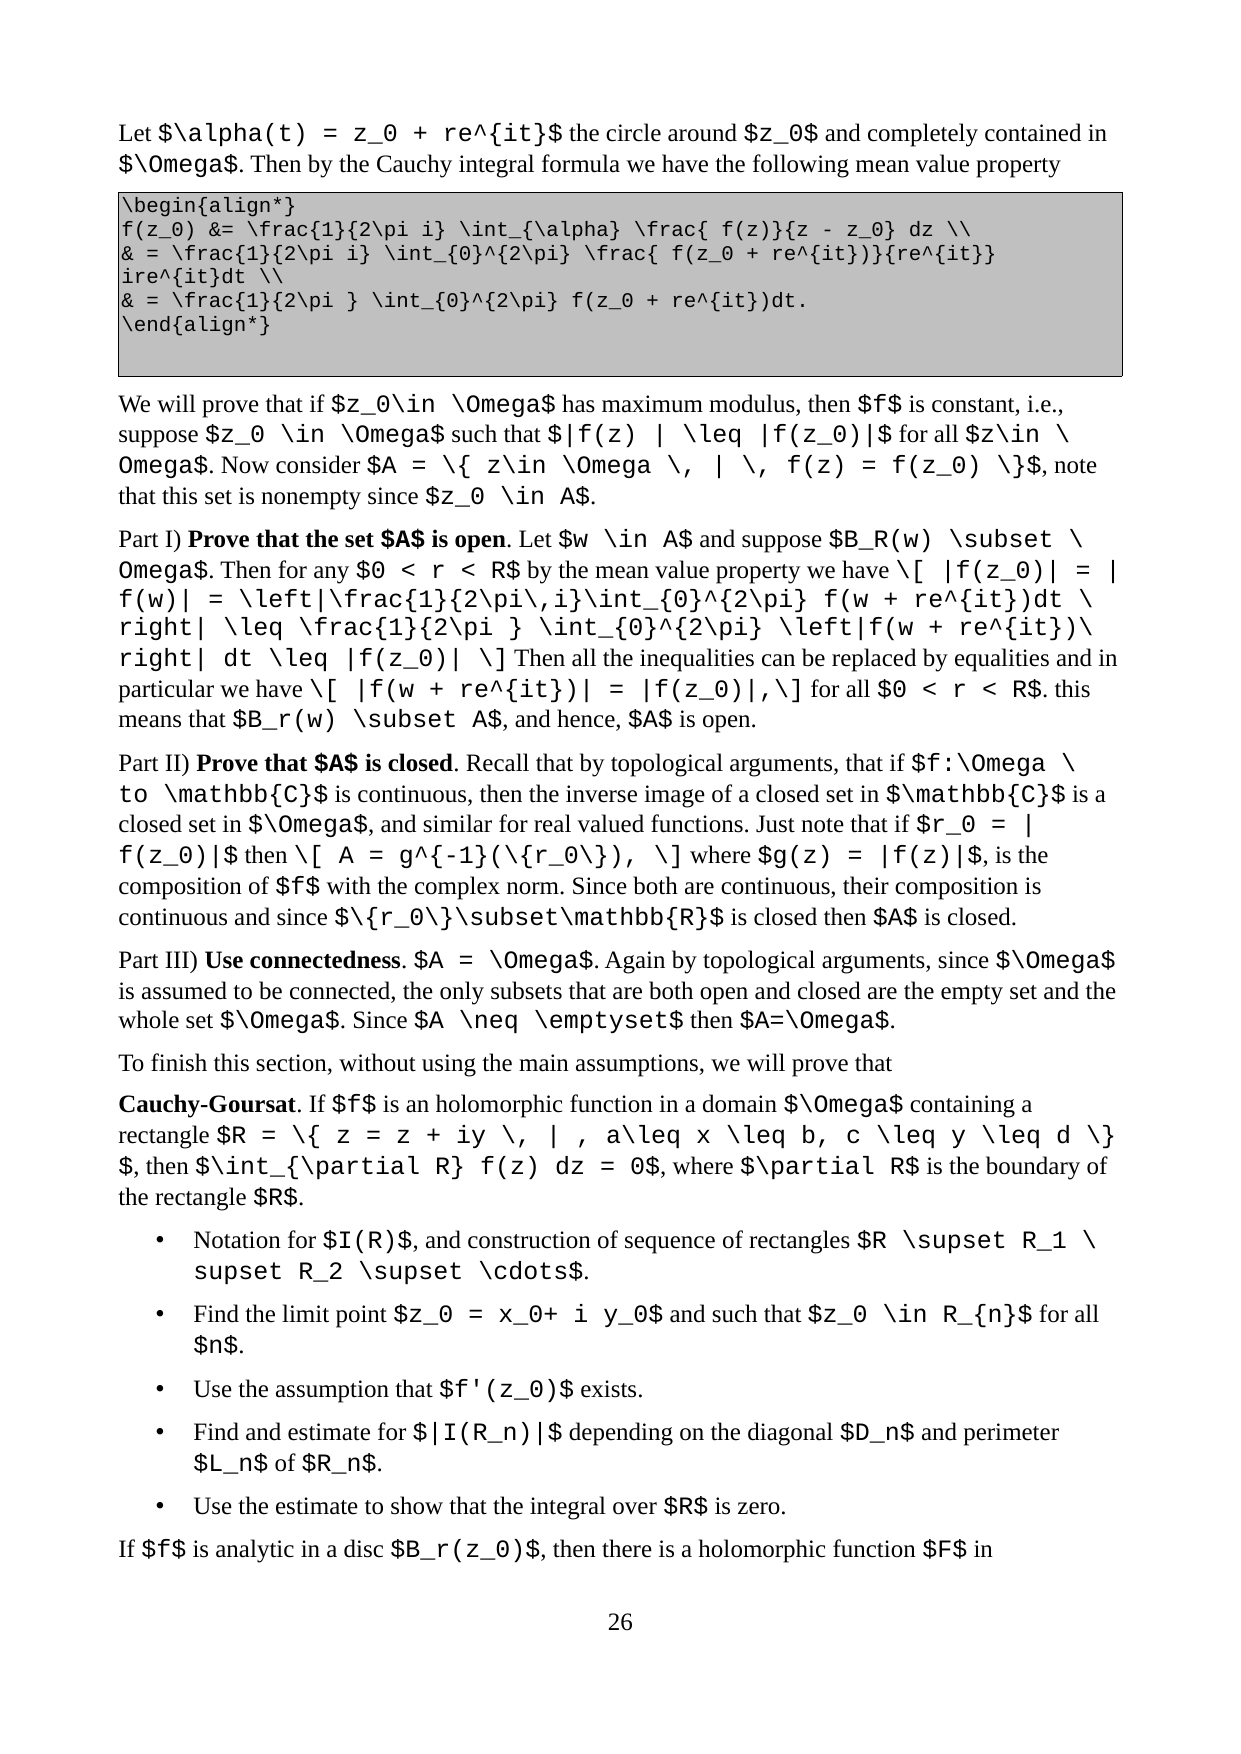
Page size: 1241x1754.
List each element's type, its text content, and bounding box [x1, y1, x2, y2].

text & = \frac{1}{2\pi } \int_{0}^{2\pi} f(z_0 + re^{it})dt. [119, 287, 1122, 311]
list Find and estimate for $|I(R_n)|$ depending on the diagonal $D_n$ and perimeter $L_n$ of $R_n$. [156, 1417, 1122, 1479]
text We will prove that if $z_0\in \Omega$ has maximum modulus, then $f$ is constant, i.e., suppose $z_0 \in \Omega$ such that $|f(z) | \leq |f(z_0)|$ for all $z\in \Omega$. Now consider $A = \{ z\in \Omega \, | \, f(z) = f(z_0) \}$, note that this set is nonempty since $z_0 \in A$. [118, 389, 1122, 512]
list Use the assumption that $f'(z_0)$ exists. [156, 1374, 1122, 1404]
list Notation for $I(R)$, and construction of sequence of rectangles $R \supset R_1 \supset R_2 \supset \cdots$. [156, 1225, 1122, 1287]
text \begin{align*} [119, 193, 1122, 216]
text f(z_0) &= \frac{1}{2\pi i} \int_{\alpha} \frac{ f(z)}{z - z_0} dz \\ [119, 216, 1122, 239]
list Find the limit point $z_0 = x_0+ i y_0$ and such that $z_0 \in R_{n}$ for all $n$. [156, 1299, 1122, 1361]
list Use the estimate to show that the integral over $R$ is zero. [156, 1491, 1122, 1522]
text Part III) Use connectedness. $A = \Omega$. Again by topological arguments, since $\Omega$ is assumed to be connected, the only subsets that are both open and closed are the empty set and the whole set $\Omega$. Since $A \neq \emptyset$ then $A=\Omega$. [118, 945, 1122, 1036]
text Cauchy-Goursat. If $f$ is an holomorphic function in a domain $\Omega$ containing a rectangle $R = \{ z = z + iy \, | , a\leq x \leq b, c \leq y \leq d \}$, then $\int_{\partial R} f(z) dz = 0$, where $\partial R$ is the boundary of the rectangle $R$. [118, 1089, 1122, 1213]
text Let $\alpha(t) = z_0 + re^{it}$ the circle around $z_0$ and completely contained in $\Omega$. Then by the Cauchy integral formula we have the following mean value property [118, 118, 1122, 180]
text If $f$ is analytic in a disc $B_r(z_0)$, then there is a holomorphic function $F$ in [118, 1534, 1122, 1565]
text Part II) Prove that $A$ is closed. Recall that by topological arguments, that if $f:\Omega \to \mathbb{C}$ is continuous, then the inverse image of a closed set in $\mathbb{C}$ is a closed set in $\Omega$, and similar for real valued functions. Just note that if $r_0 = |f(z_0)|$ then \[ A = g^{-1}(\{r_0\}), \] where $g(z) = |f(z)|$, is the composition of $f$ with the complex norm. Since both are continuous, their composition is continuous and since $\{r_0\}\subset\mathbb{R}$ is closed then $A$ is closed. [118, 748, 1122, 933]
text To finish this section, without using the main assumptions, we will prove that [118, 1048, 1122, 1077]
text & = \frac{1}{2\pi i} \int_{0}^{2\pi} \frac{ f(z_0 + re^{it})}{re^{it}} ire^{it}dt \\ [119, 239, 1122, 287]
text \end{align*} [119, 311, 1122, 337]
text Part I) Prove that the set $A$ is open. Let $w \in A$ and suppose $B_R(w) \subset \Omega$. Then for any $0 < r < R$ by the mean value property we have \[ |f(z_0)| = |f(w)| = \left|\frac{1}{2\pi\,i}\int_{0}^{2\pi} f(w + re^{it})dt \right| \leq \frac{1}{2\pi } \int_{0}^{2\pi} \left|f(w + re^{it})\right| dt \leq |f(z_0)| \] Then all the inequalities can be replaced by equalities and in particular we have \[ |f(w + re^{it})| = |f(z_0)|,\] for all $0 < r < R$. this means that $B_r(w) \subset A$, and hence, $A$ is open. [118, 524, 1122, 735]
